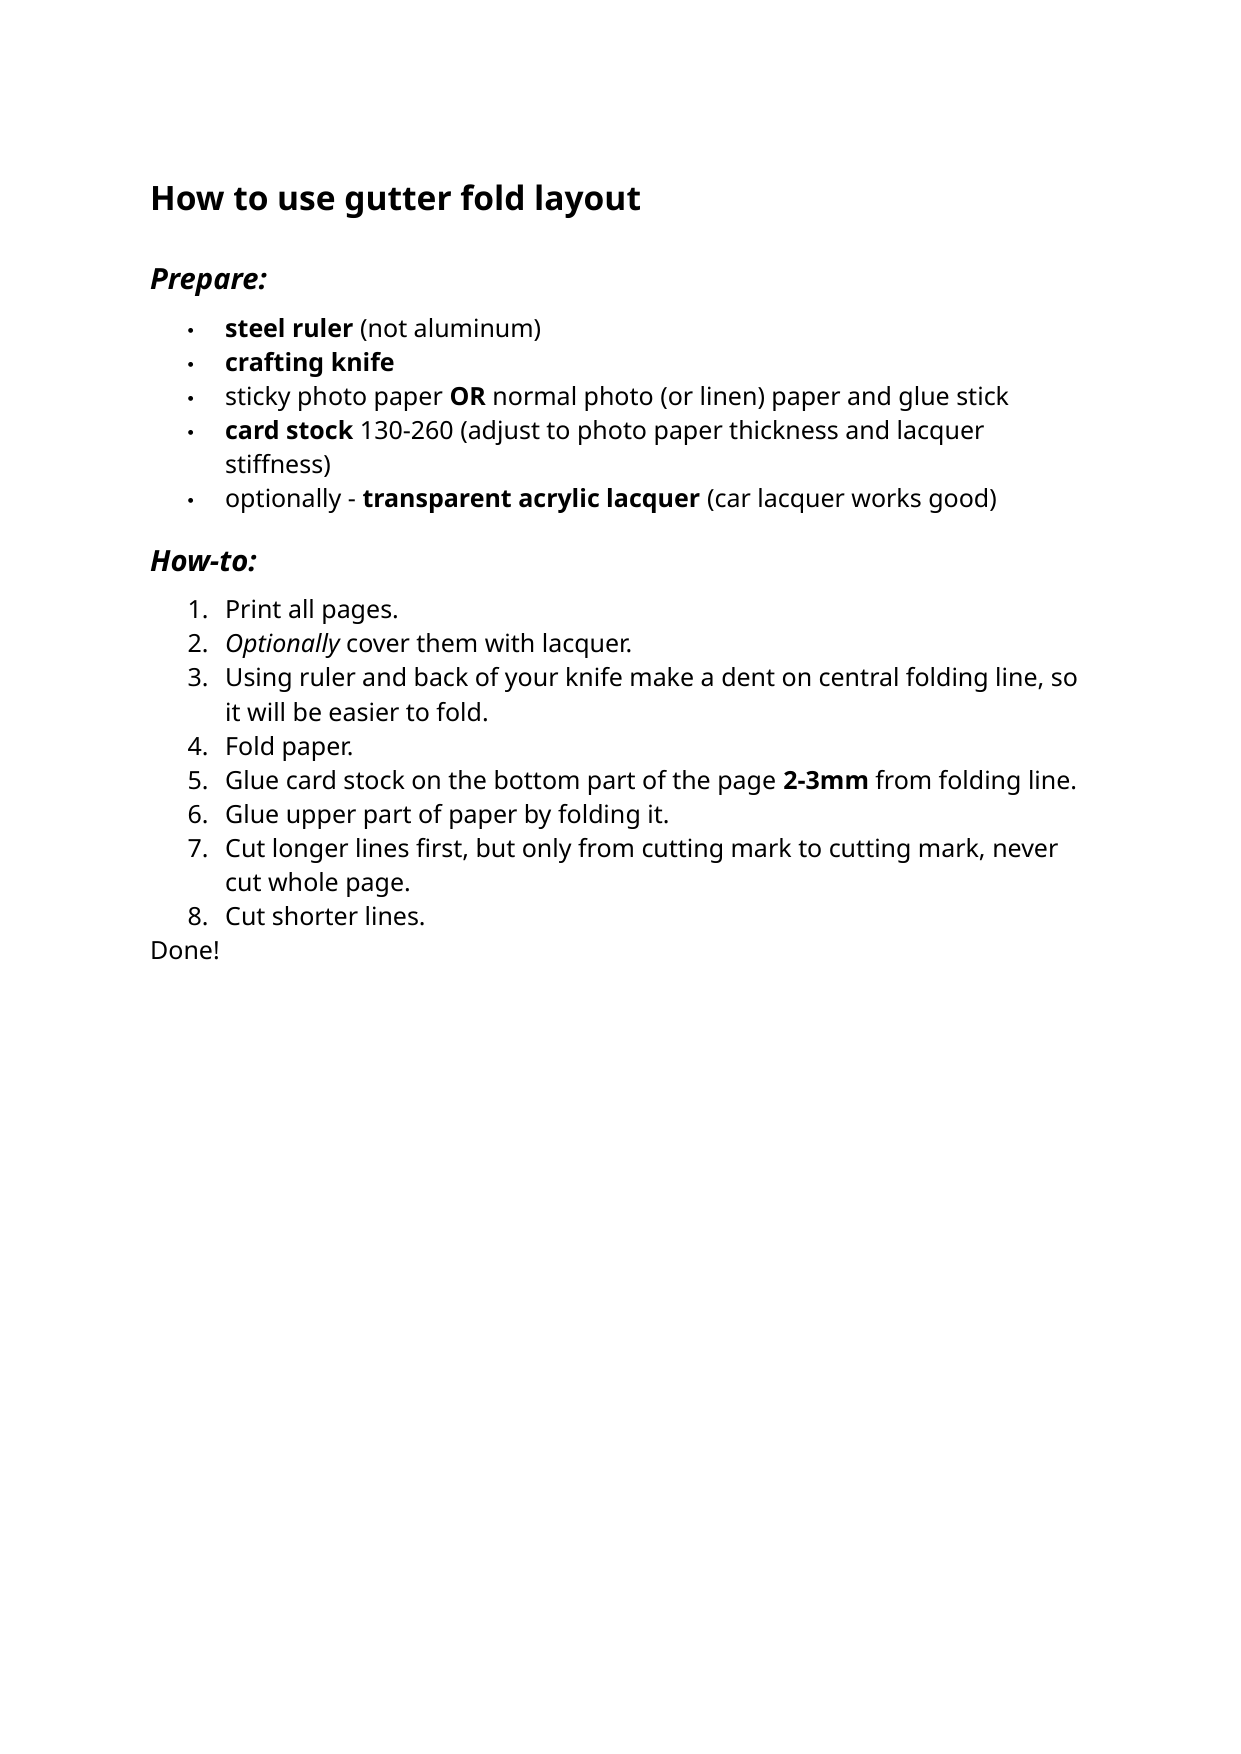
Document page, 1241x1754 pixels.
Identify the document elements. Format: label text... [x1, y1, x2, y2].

subtitle How-to: [150, 540, 1090, 579]
list Fold paper. [187, 728, 1090, 762]
list optionally - transparent acrylic lacquer (car lacquer works good) [187, 481, 1090, 515]
list Glue upper part of paper by folding it. [187, 796, 1090, 830]
subtitle Prepare: [150, 258, 1090, 298]
list Optionally cover them with lacquer. [187, 626, 1090, 660]
list crafting knife [187, 344, 1090, 378]
list sticky photo paper OR normal photo (or linen) paper and glue stick [187, 378, 1090, 413]
text Done! [150, 933, 1090, 967]
list steel ruler (not aluminum) [187, 310, 1090, 344]
list card stock 130-260 (adjust to photo paper thickness and lacquer stiffness) [187, 413, 1090, 481]
list Cut shorter lines. [187, 898, 1090, 933]
list Cut longer lines first, but only from cutting mark to cutting mark, never cut whole page. [187, 830, 1090, 898]
list Glue card stock on the bottom part of the page 2-3mm from folding line. [187, 762, 1090, 796]
subtitle How to use gutter fold layout [150, 175, 1090, 221]
list Using ruler and back of your knife make a dent on central folding line, so it will be easier to fold. [187, 660, 1090, 728]
list Print all pages. [187, 592, 1090, 626]
